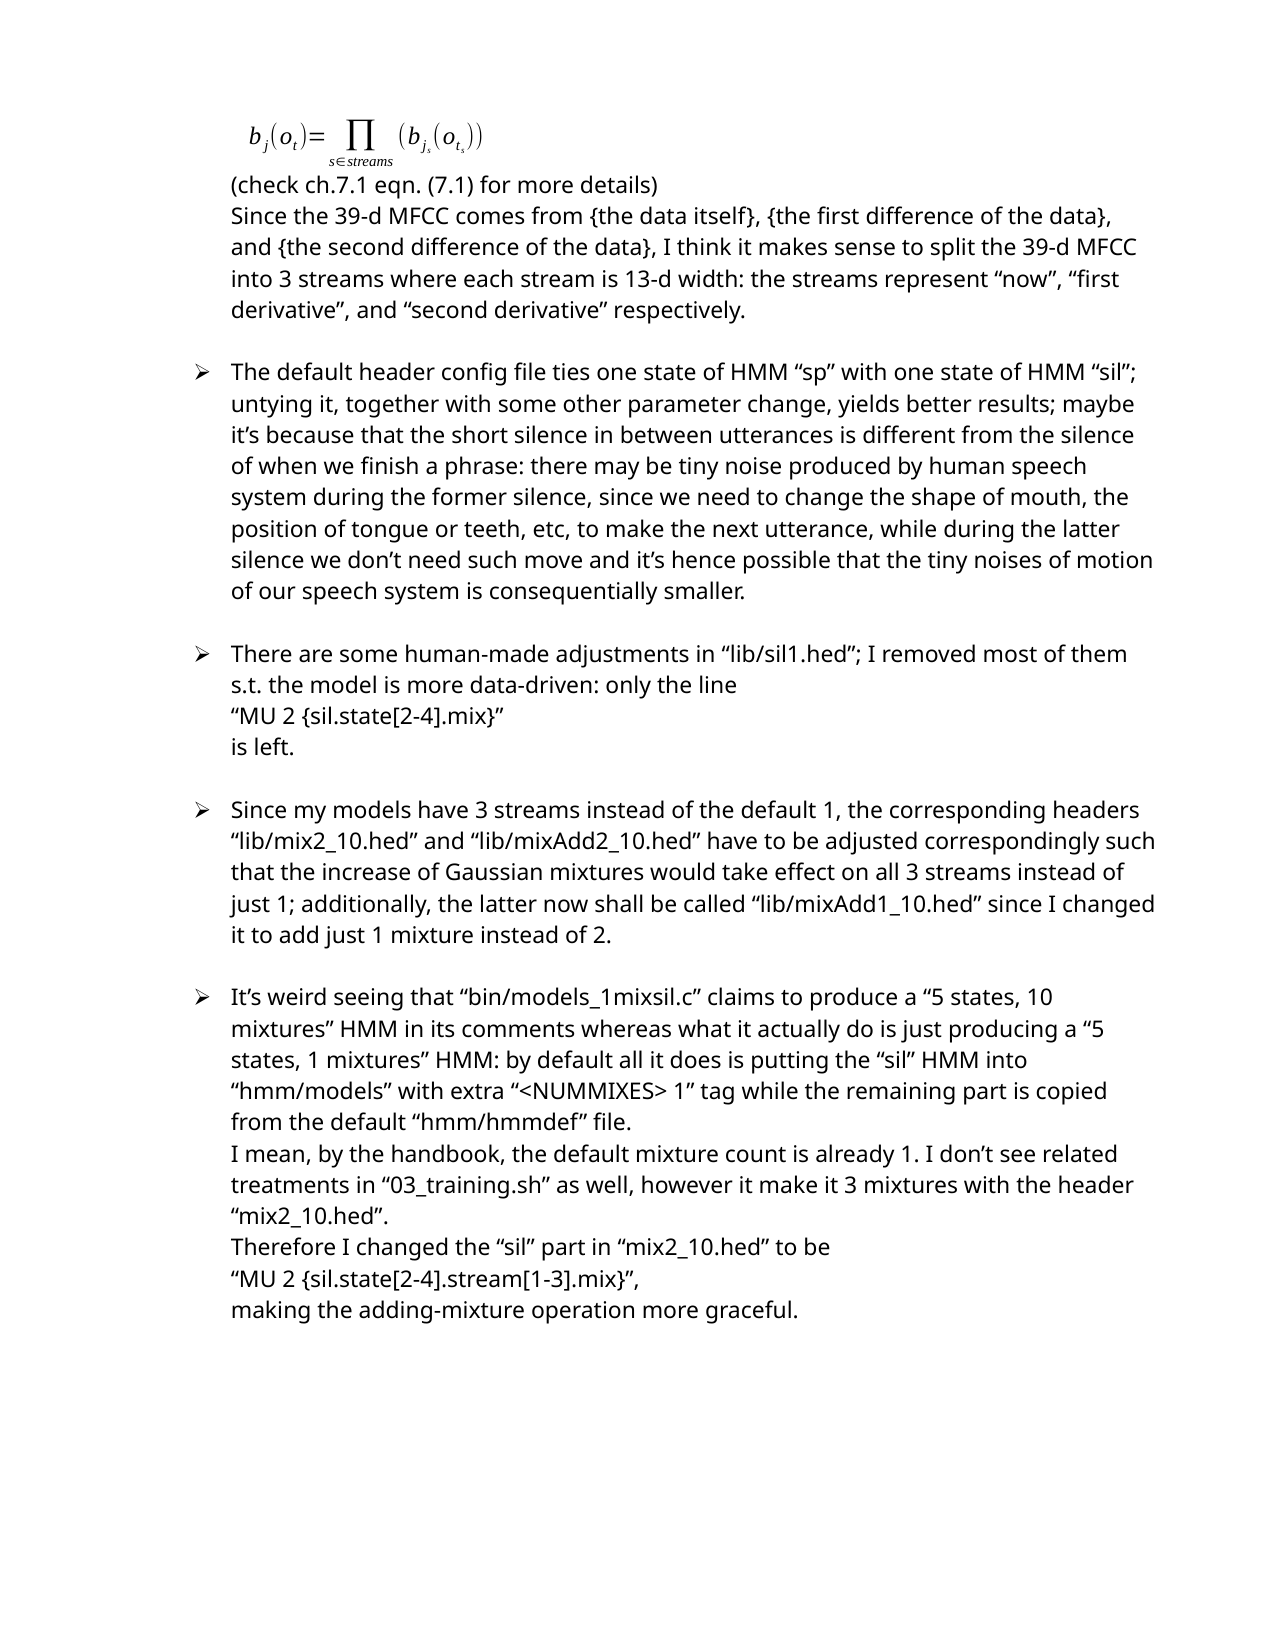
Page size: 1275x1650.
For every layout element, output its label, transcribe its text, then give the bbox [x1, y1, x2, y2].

list The default header config file ties one state of HMM “sp” with one state of HMM “sil”; untying it, together with some other parameter change, yields better results; maybe it’s because that the short silence in between utterances is different from the silence of when we finish a phrase: there may be tiny noise produced by human speech system during the former silence, since we need to change the shape of mouth, the position of tongue or teeth, etc, to make the next utterance, while during the latter silence we don’t need such move and it’s hence possible that the tiny noises of motion of our speech system is consequentially smaller. [193, 356, 1157, 606]
list Since the 39-d MFCC comes from {the data itself}, {the first difference of the data}, and {the second difference of the data}, I think it makes sense to split the 39-d MFCC into 3 streams where each stream is 13-d width: the streams represent “now”, “first derivative”, and “second derivative” respectively. [193, 200, 1157, 325]
list It’s weird seeing that “bin/models_1mixsil.c” claims to produce a “5 states, 10 mixtures” HMM in its comments whereas what it actually do is just producing a “5 states, 1 mixtures” HMM: by default all it does is putting the “sil” HMM into “hmm/models” with extra “<NUMMIXES> 1” tag while the remaining part is copied from the default “hmm/hmmdef” file. [193, 981, 1157, 1138]
list There are some human-made adjustments in “lib/sil1.hed”; I removed most of them s.t. the model is more data-driven: only the line [193, 638, 1157, 700]
list (check ch.7.1 eqn. (7.1) for more details) [193, 169, 1157, 200]
list Therefore I changed the “sil” part in “mix2_10.hed” to be [193, 1231, 1157, 1263]
list is left. [193, 731, 1157, 763]
list “MU 2 {sil.state[2-4].mix}” [193, 700, 1157, 731]
list I mean, by the handbook, the default mixture count is already 1. I don’t see related treatments in “03_training.sh” as well, however it make it 3 mixtures with the header “mix2_10.hed”. [193, 1138, 1157, 1231]
list “MU 2 {sil.state[2-4].stream[1-3].mix}”, [193, 1263, 1157, 1294]
list Since my models have 3 streams instead of the default 1, the corresponding headers “lib/mix2_10.hed” and “lib/mixAdd2_10.hed” have to be adjusted correspondingly such that the increase of Gaussian mixtures would take effect on all 3 streams instead of just 1; additionally, the latter now shall be called “lib/mixAdd1_10.hed” since I changed it to add just 1 mixture instead of 2. [193, 794, 1157, 950]
list making the adding-mixture operation more graceful. [193, 1294, 1157, 1325]
